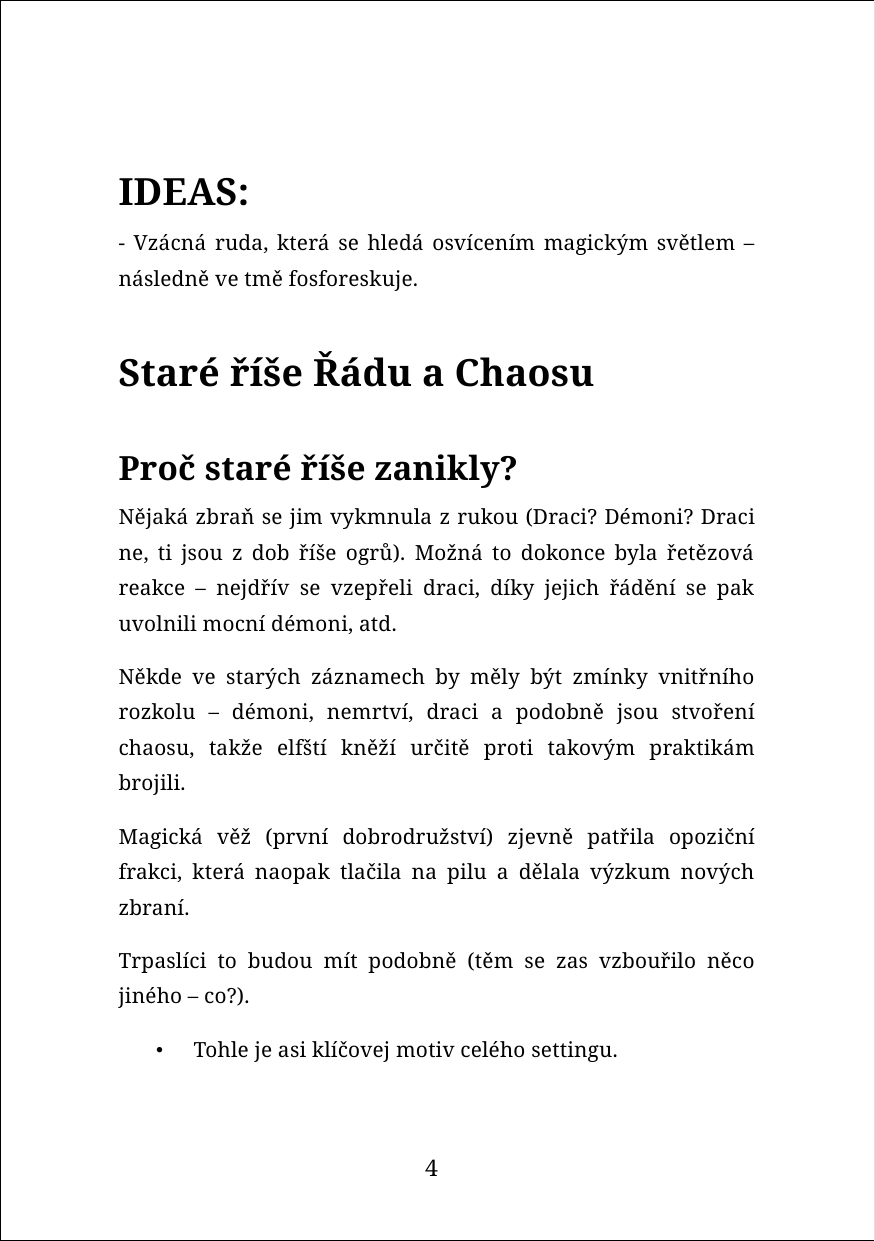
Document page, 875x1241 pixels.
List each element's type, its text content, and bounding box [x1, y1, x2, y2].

text Někde ve starých záznamech by měly být zmínky vnitřního rozkolu – démoni, nemrtví, draci a podobně jsou stvoření chaosu, takže elfští kněží určitě proti takovým praktikám brojili. [118, 662, 756, 797]
text - Vzácná ruda, která se hledá osvícením magickým světlem – následně ve tmě fosforeskuje. [118, 228, 756, 292]
list Tohle je asi klíčovej motiv celého settingu. [156, 1035, 756, 1063]
subtitle Proč staré říše zanikly? [118, 445, 756, 490]
subtitle IDEAS: [118, 166, 756, 217]
text Trpaslíci to budou mít podobně (těm se zas vzbouřilo něco jiného – co?). [118, 946, 756, 1010]
subtitle Staré říše Řádu a Chaosu [118, 347, 756, 398]
text Magická věž (první dobrodružství) zjevně patřila opoziční frakci, která naopak tlačila na pilu a dělala výzkum nových zbraní. [118, 822, 756, 921]
text Nějaká zbraň se jim vykmnula z rukou (Draci? Démoni? Draci ne, ti jsou z dob říše ogrů). Možná to dokonce byla řetězová reakce – nejdřív se vzepřeli draci, díky jejich řádění se pak uvolnili mocní démoni, atd. [118, 502, 756, 637]
